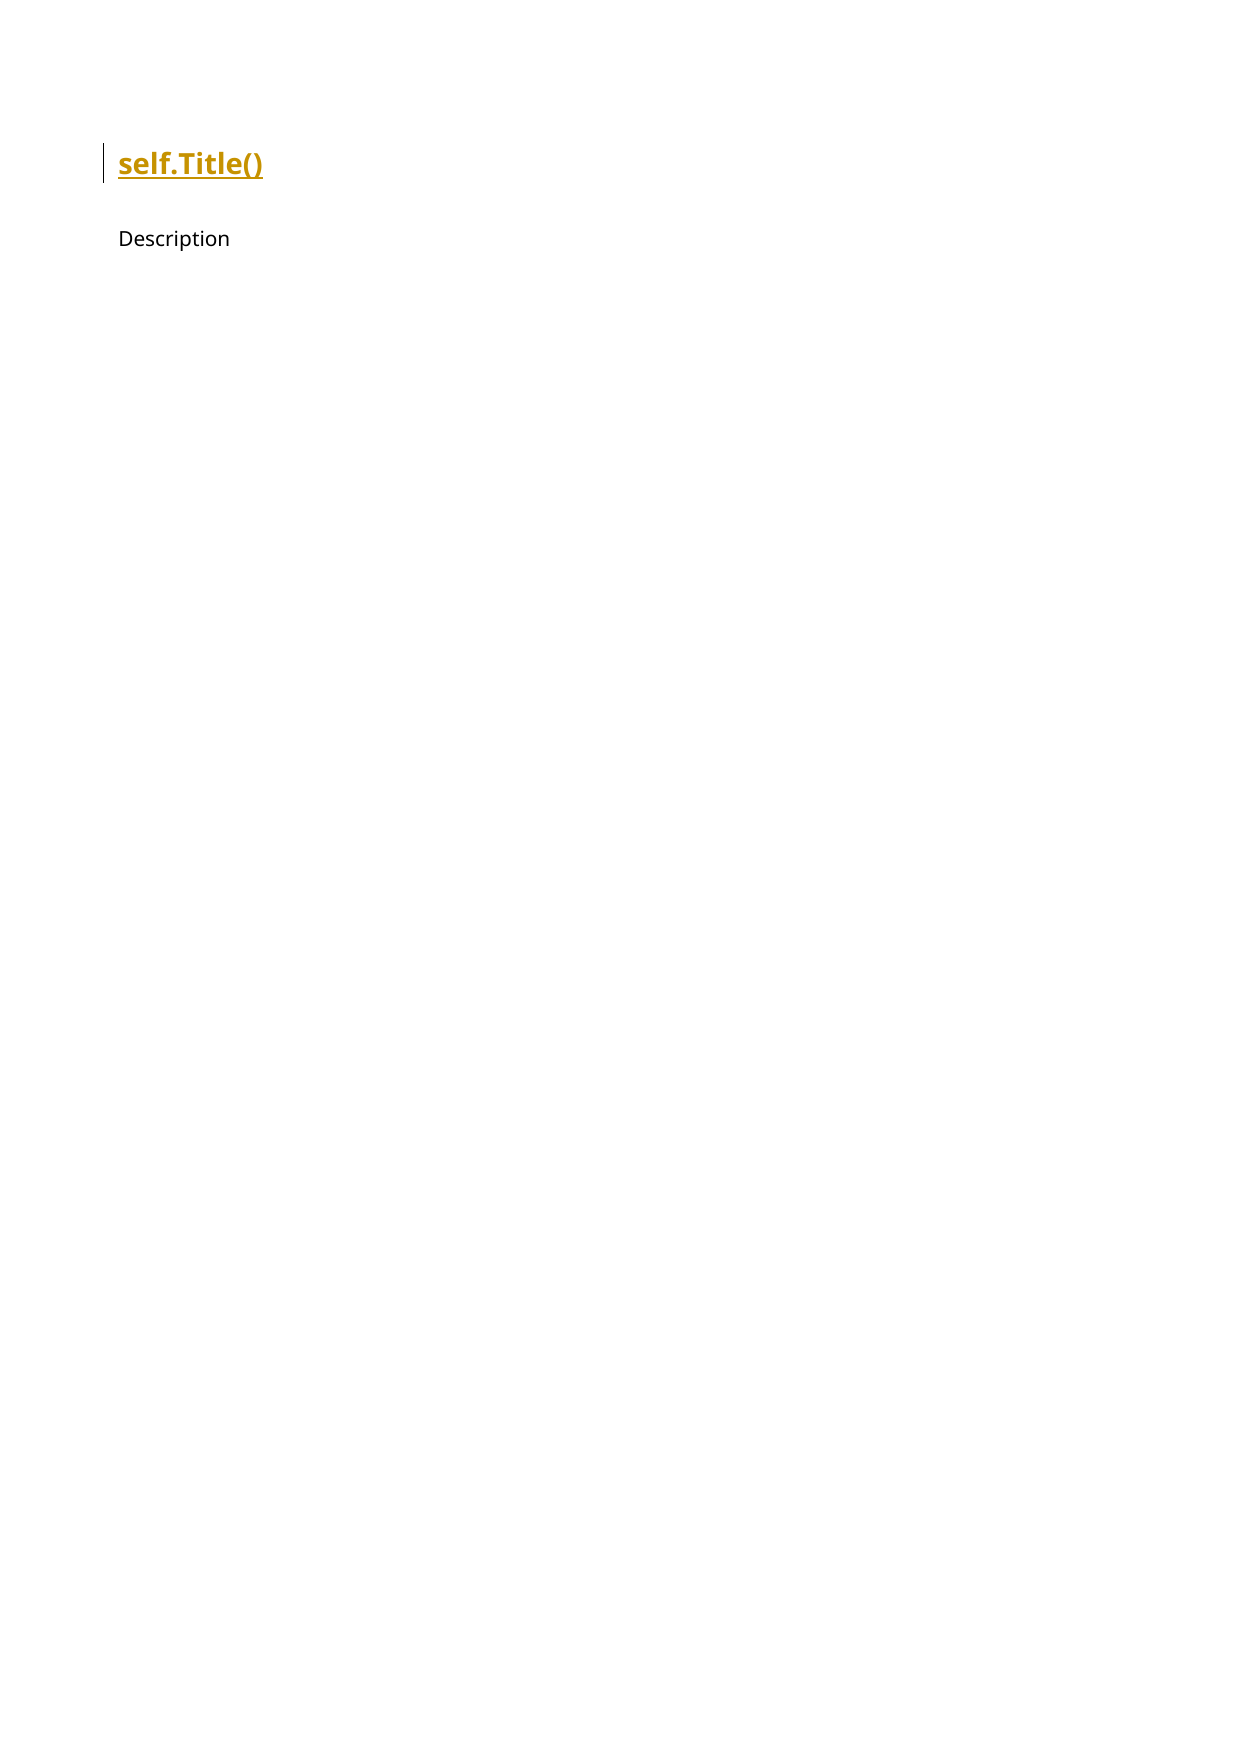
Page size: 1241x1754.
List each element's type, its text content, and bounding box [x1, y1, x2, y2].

text Description [118, 224, 1122, 252]
subtitle self.Title() [118, 143, 1121, 183]
